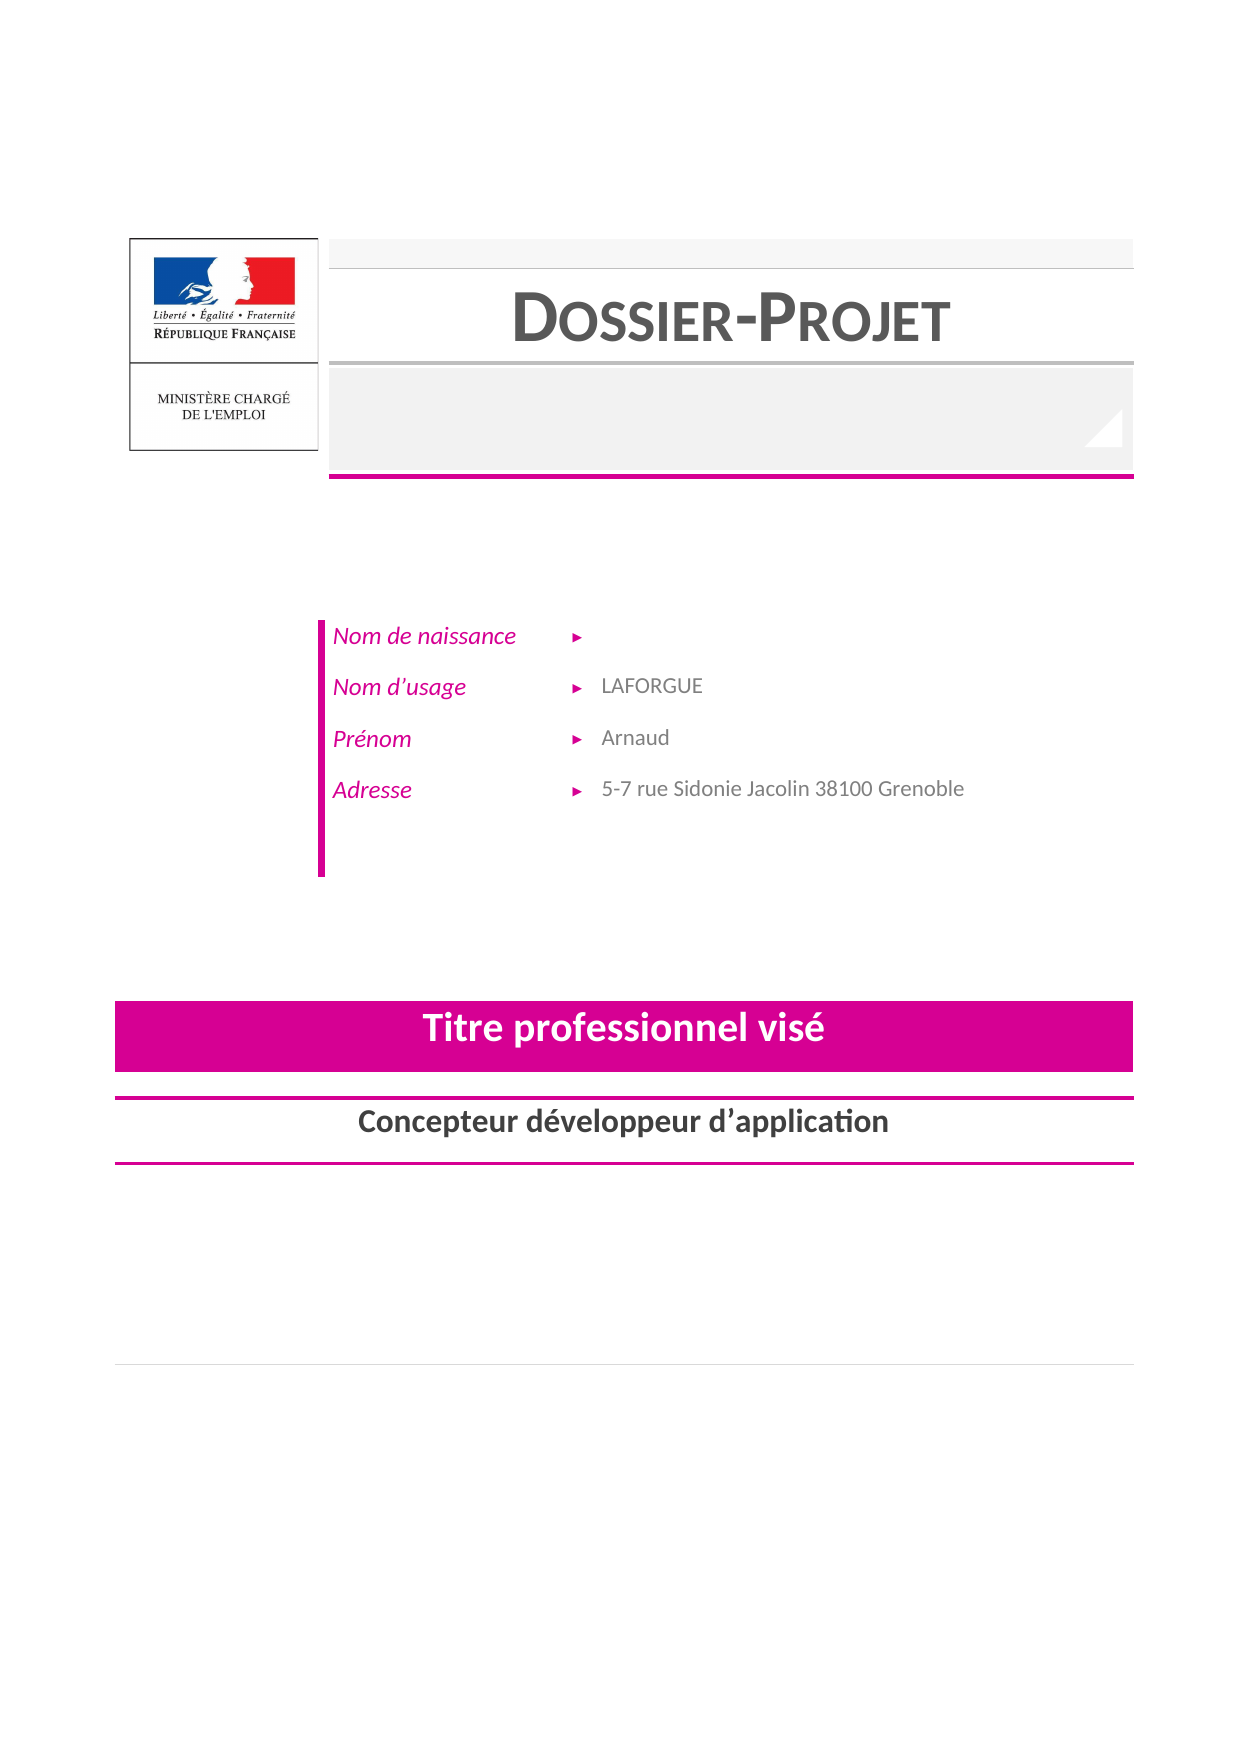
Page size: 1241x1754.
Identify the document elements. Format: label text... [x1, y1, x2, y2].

table_header Titre professionnel visé [115, 1001, 1133, 1072]
table_cell Arnaud [590, 723, 1133, 774]
table_cell Prénom [325, 723, 566, 774]
table_header [566, 569, 590, 620]
table_cell [325, 826, 566, 877]
table_cell [115, 1165, 1133, 1364]
table_cell 5-7 rue Sidonie Jacolin 38100 Grenoble [590, 774, 1133, 877]
table_cell Dossier-Projet [329, 269, 1133, 361]
table_header [321, 569, 566, 620]
table_cell ◢ [884, 368, 1133, 470]
table_cell [884, 470, 1133, 474]
table_cell Nom d’usage [325, 672, 566, 723]
table_cell ▶ [566, 723, 590, 774]
table_header [329, 239, 636, 268]
table_cell LAFORGUE [590, 672, 1133, 723]
table_cell Nom de naissance [325, 620, 566, 672]
table_header [590, 569, 1133, 620]
table_cell ▶ [566, 774, 590, 826]
table_cell [636, 368, 884, 470]
table_cell ▶ [566, 672, 590, 723]
table_cell [566, 826, 590, 877]
table_header [118, 239, 328, 474]
table_header [884, 239, 1133, 268]
table_header [636, 239, 884, 268]
table_cell [329, 368, 636, 470]
table_cell [636, 470, 884, 474]
table_cell Concepteur développeur d’application [115, 1100, 1133, 1162]
table_cell Adresse [325, 774, 566, 826]
table_cell [329, 470, 636, 474]
table_cell ▶ [566, 620, 590, 672]
picture [129, 238, 319, 451]
table_cell [115, 1072, 1133, 1096]
table_cell [590, 620, 1133, 672]
